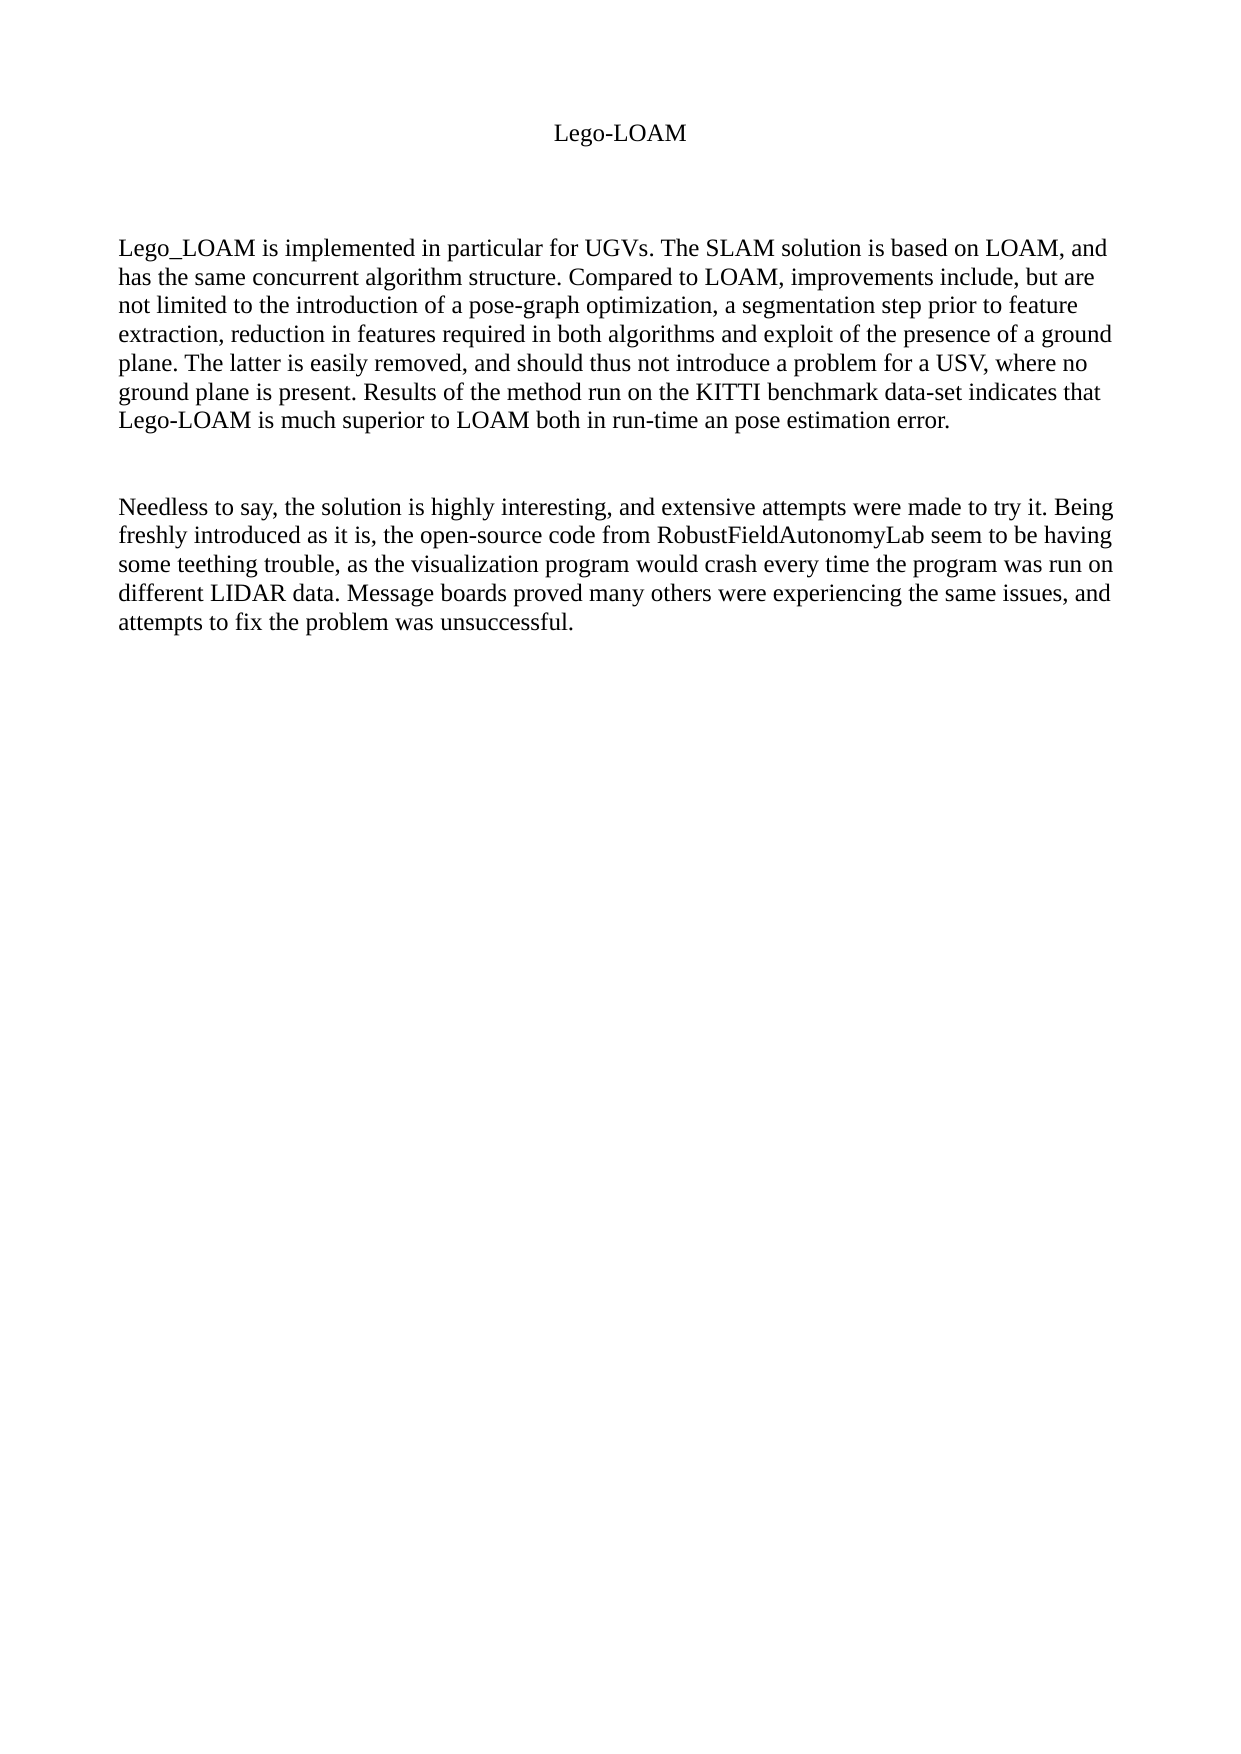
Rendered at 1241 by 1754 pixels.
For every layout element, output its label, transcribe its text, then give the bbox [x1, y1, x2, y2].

text Lego_LOAM is implemented in particular for UGVs. The SLAM solution is based on LOAM, and has the same concurrent algorithm structure. Compared to LOAM, improvements include, but are not limited to the introduction of a pose-graph optimization, a segmentation step prior to feature extraction, reduction in features required in both algorithms and exploit of the presence of a ground plane. The latter is easily removed, and should thus not introduce a problem for a USV, where no ground plane is present. Results of the method run on the KITTI benchmark data-set indicates that Lego-LOAM is much superior to LOAM both in run-time an pose estimation error. [118, 233, 1122, 434]
text Needless to say, the solution is highly interesting, and extensive attempts were made to try it. Being freshly introduced as it is, the open-source code from RobustFieldAutonomyLab seem to be having some teething trouble, as the visualization program would crash every time the program was run on different LIDAR data. Message boards proved many others were experiencing the same issues, and attempts to fix the problem was unsuccessful. [118, 492, 1122, 636]
text Lego-LOAM [118, 118, 1122, 147]
